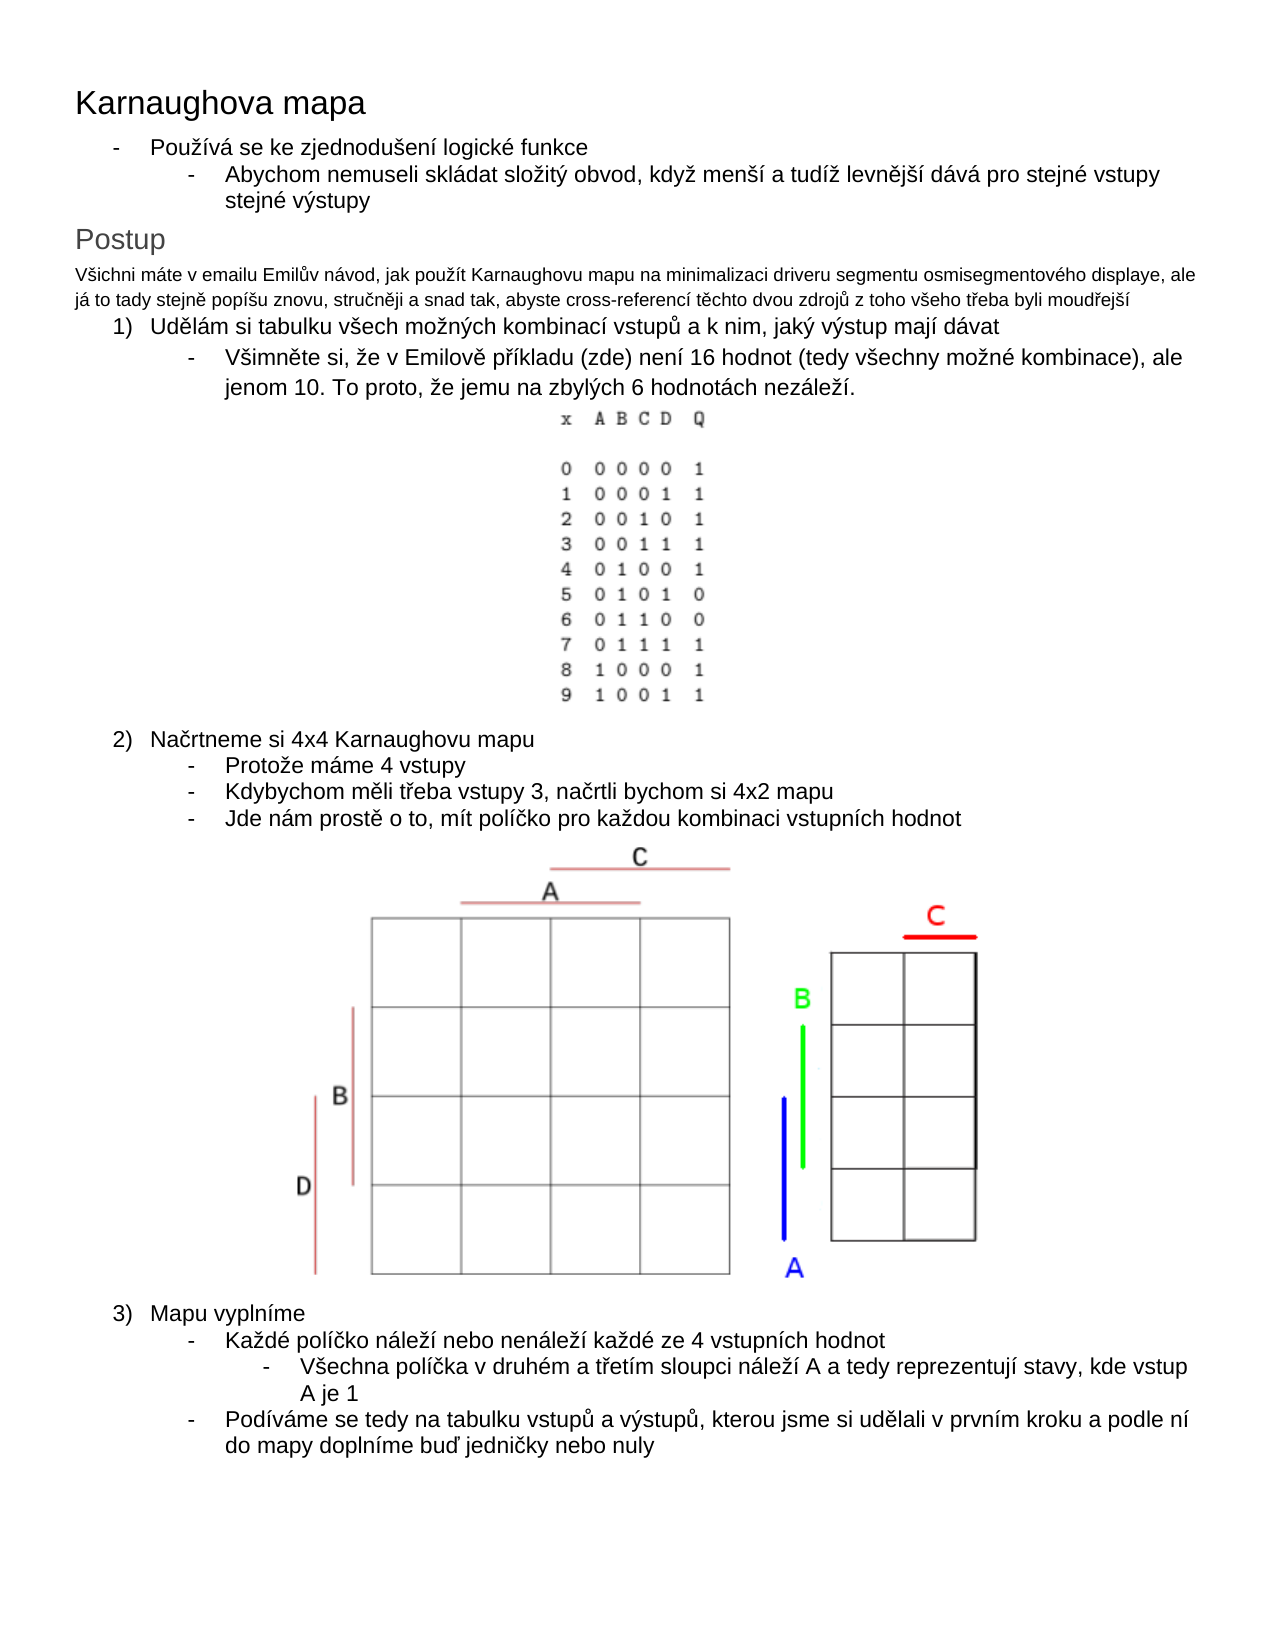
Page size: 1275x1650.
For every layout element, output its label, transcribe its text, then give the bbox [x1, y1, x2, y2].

list Jde nám prostě o to, mít políčko pro každou kombinaci vstupních hodnot [187, 805, 1200, 831]
list Podíváme se tedy na tabulku vstupů a výstupů, kterou jsme si udělali v prvním kroku a podle ní do mapy doplníme buď jedničky nebo nuly [187, 1406, 1200, 1458]
picture [558, 403, 717, 714]
list Všimněte si, že v Emilově příkladu (zde) není 16 hodnot (tedy všechny možné kombinace), ale jenom 10. To proto, že jemu na zbylých 6 hodnotách nezáleží. [187, 343, 1200, 400]
list Každé políčko náleží nebo nenáleží každé ze 4 vstupních hodnot [187, 1327, 1200, 1353]
text Všichni máte v emailu Emilův návod, jak použít Karnaughovu mapu na minimalizaci driveru segmentu osmisegmentového displaye, ale já to tady stejně popíšu znovu, stručněji a snad tak, abyste cross-referencí těchto dvou zdrojů z toho všeho třeba byli moudřejší [75, 264, 1200, 310]
list Protože máme 4 vstupy [187, 752, 1200, 778]
list Udělám si tabulku všech možných kombinací vstupů a k nim, jaký výstup mají dávat [112, 313, 1200, 340]
list Načrtneme si 4x4 Karnaughovu mapu [112, 726, 1200, 752]
list Abychom nemuseli skládat složitý obvod, když menší a tudíž levnější dává pro stejné vstupy stejné výstupy [187, 161, 1200, 213]
list Mapu vyplníme [112, 1300, 1200, 1327]
list Používá se ke zjednodušení logické funkce [112, 134, 1200, 161]
list Všechna políčka v druhém a třetím sloupci náleží A a tedy reprezentují stavy, kde vstup A je 1 [262, 1353, 1200, 1406]
list Kdybychom měli třeba vstupy 3, načrtli bychom si 4x2 mapu [187, 778, 1200, 805]
subtitle Postup [75, 222, 1200, 255]
picture [228, 839, 1047, 1292]
subtitle Karnaughova mapa [75, 83, 1200, 122]
